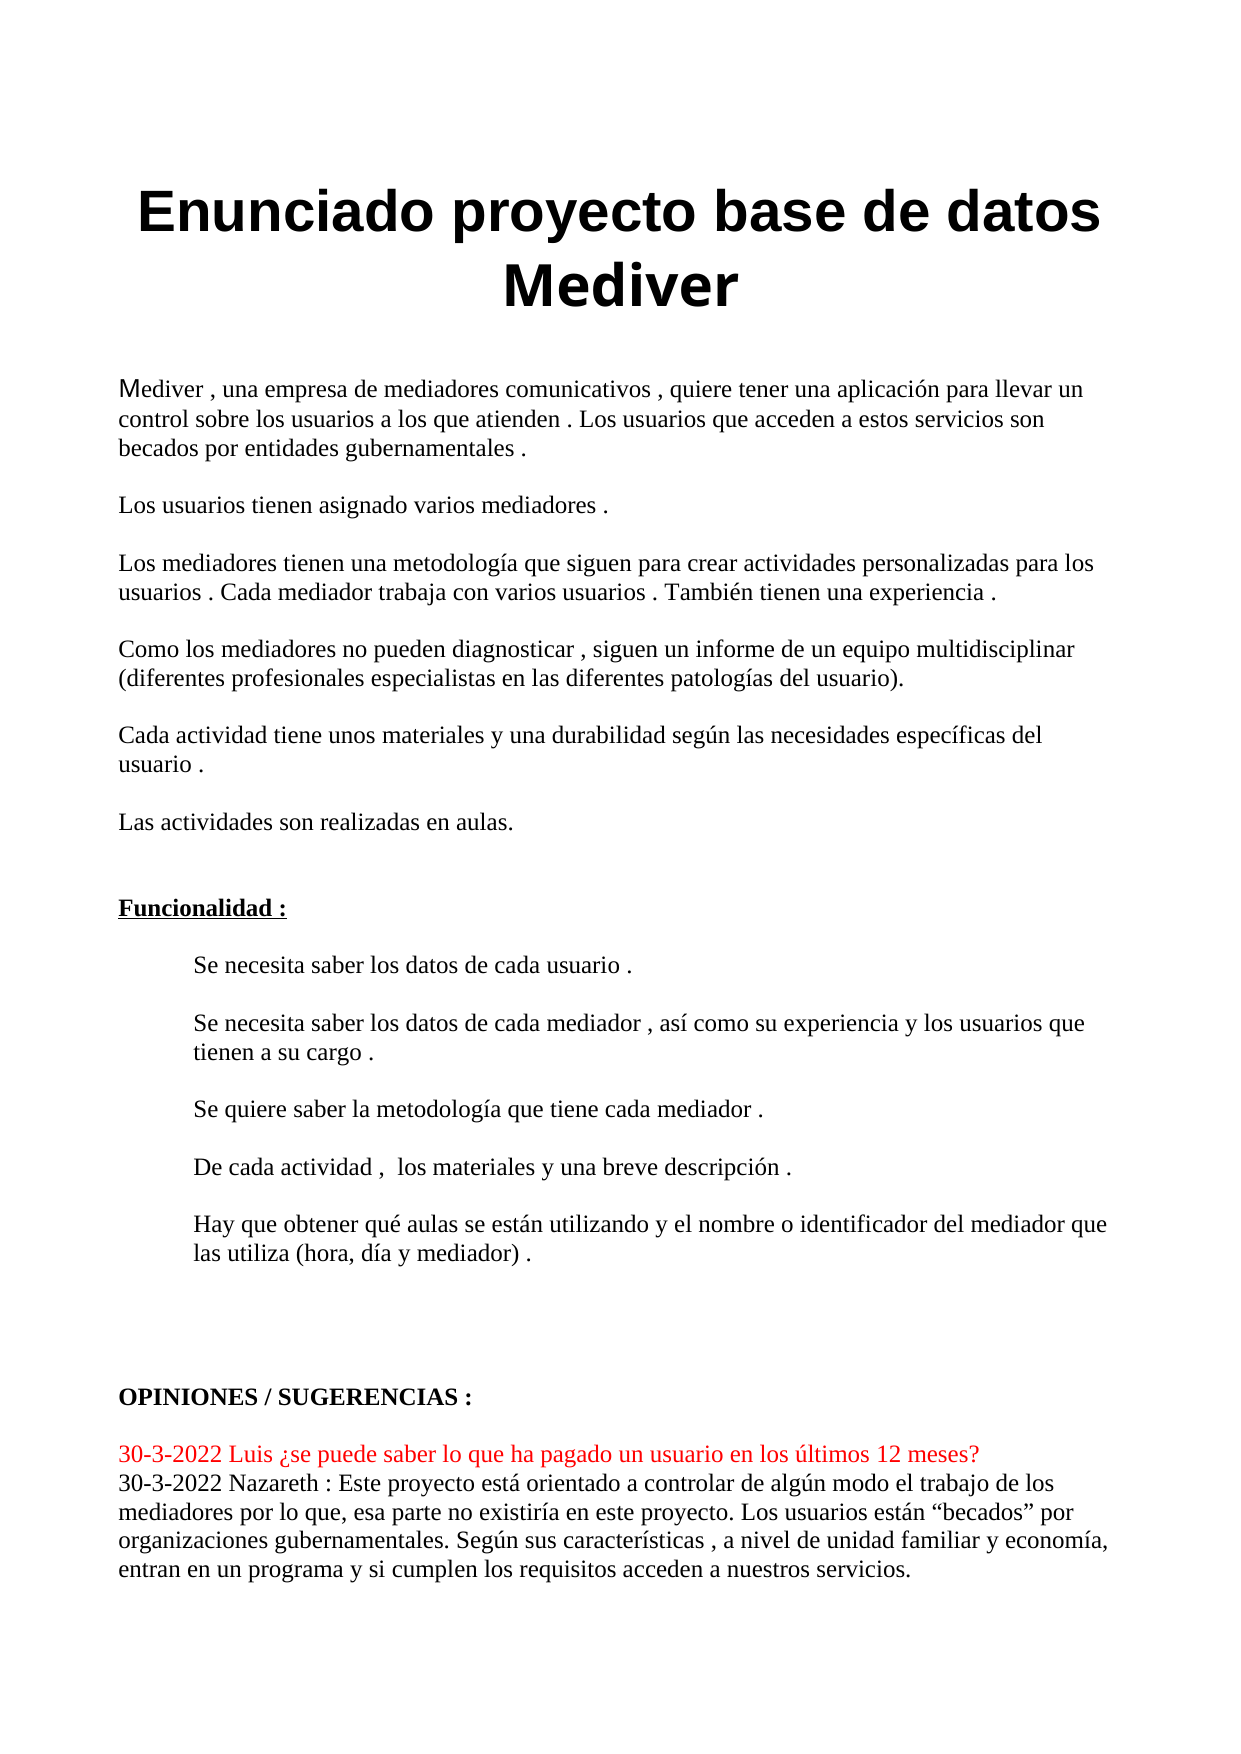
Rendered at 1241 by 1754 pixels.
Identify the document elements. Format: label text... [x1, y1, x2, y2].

title Enunciado proyecto base de datos Mediver [118, 177, 1122, 324]
text Funcionalidad : [118, 893, 1122, 922]
list Se necesita saber los datos de cada usuario . [156, 951, 1122, 979]
text Mediver , una empresa de mediadores comunicativos , quiere tener una aplicación para llevar un control sobre los usuarios a los que atienden . Los usuarios que acceden a estos servicios son becados por entidades gubernamentales . [118, 370, 1122, 462]
text Las actividades son realizadas en aulas. [118, 807, 1122, 836]
list Hay que obtener qué aulas se están utilizando y el nombre o identificador del mediador que las utiliza (hora, día y mediador) . [156, 1209, 1122, 1267]
list Se necesita saber los datos de cada mediador , así como su experiencia y los usuarios que tienen a su cargo . [156, 1008, 1122, 1066]
text 30-3-2022 Nazareth : Este proyecto está orientado a controlar de algún modo el trabajo de los mediadores por lo que, esa parte no existiría en este proyecto. Los usuarios están “becados” por organizaciones gubernamentales. Según sus características , a nivel de unidad familiar y economía, entran en un programa y si cumplen los requisitos acceden a nuestros servicios. [118, 1468, 1122, 1583]
text 30-3-2022 Luis ¿se puede saber lo que ha pagado un usuario en los últimos 12 meses? [118, 1439, 1122, 1468]
text OPINIONES / SUGERENCIAS : [118, 1382, 1122, 1411]
text Los mediadores tienen una metodología que siguen para crear actividades personalizadas para los usuarios . Cada mediador trabaja con varios usuarios . También tienen una experiencia . [118, 548, 1122, 606]
list Se quiere saber la metodología que tiene cada mediador . [156, 1094, 1122, 1123]
text Como los mediadores no pueden diagnosticar , siguen un informe de un equipo multidisciplinar (diferentes profesionales especialistas en las diferentes patologías del usuario). [118, 634, 1122, 692]
list De cada actividad , los materiales y una breve descripción . [156, 1152, 1122, 1181]
text Los usuarios tienen asignado varios mediadores . [118, 491, 1122, 519]
text Cada actividad tiene unos materiales y una durabilidad según las necesidades específicas del usuario . [118, 721, 1122, 778]
